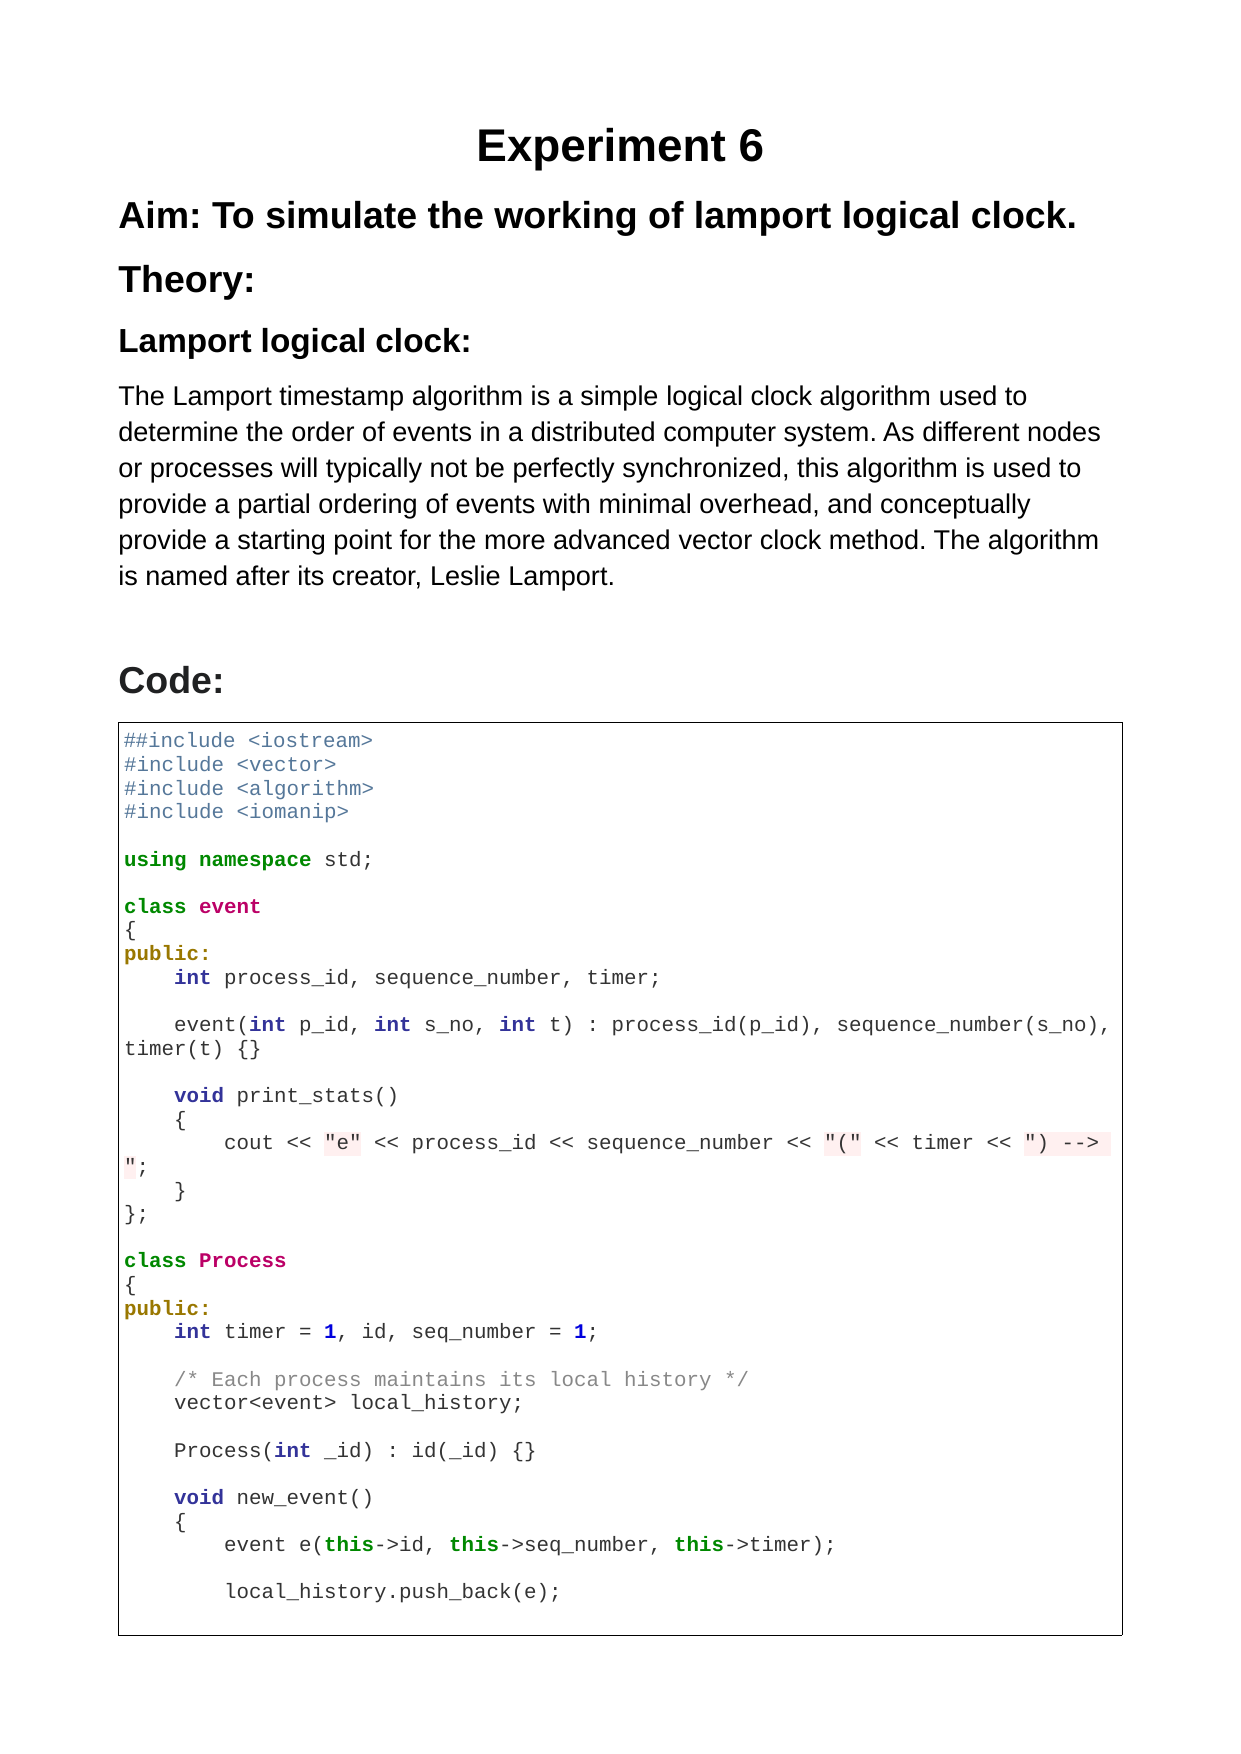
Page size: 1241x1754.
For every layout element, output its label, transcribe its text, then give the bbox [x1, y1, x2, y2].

text Aim: To simulate the working of lamport logical clock. [118, 193, 1122, 236]
text Lamport logical clock: [118, 322, 1122, 360]
text Theory: [118, 257, 1122, 301]
text The Lamport timestamp algorithm is a simple logical clock algorithm used to determine the order of events in a distributed computer system. As different nodes or processes will typically not be perfectly synchronized, this algorithm is used to provide a partial ordering of events with minimal overhead, and conceptually provide a starting point for the more advanced vector clock method. The algorithm is named after its creator, Leslie Lamport. [118, 380, 1122, 591]
text Experiment 6 [118, 118, 1122, 171]
table_header ##include <iostream> #include <vector> #include <algorithm> #include <iomanip> using namespace std; class event { public: int process_id, sequence_number, timer; event(int p_id, int s_no, int t) : process_id(p_id), sequence_number(s_no), timer(t) {} void print_stats() { cout << "e" << process_id << sequence_number << "(" << timer << ") --> "; } }; class Process { public: int timer = 1, id, seq_number = 1; /* Each process maintains its local history */ vector<event> local_history; Process(int _id) : id(_id) {} void new_event() { event e(this->id, this->seq_number, this->timer); local_history.push_back(e); [119, 723, 1122, 1634]
text Code: [118, 658, 1122, 701]
